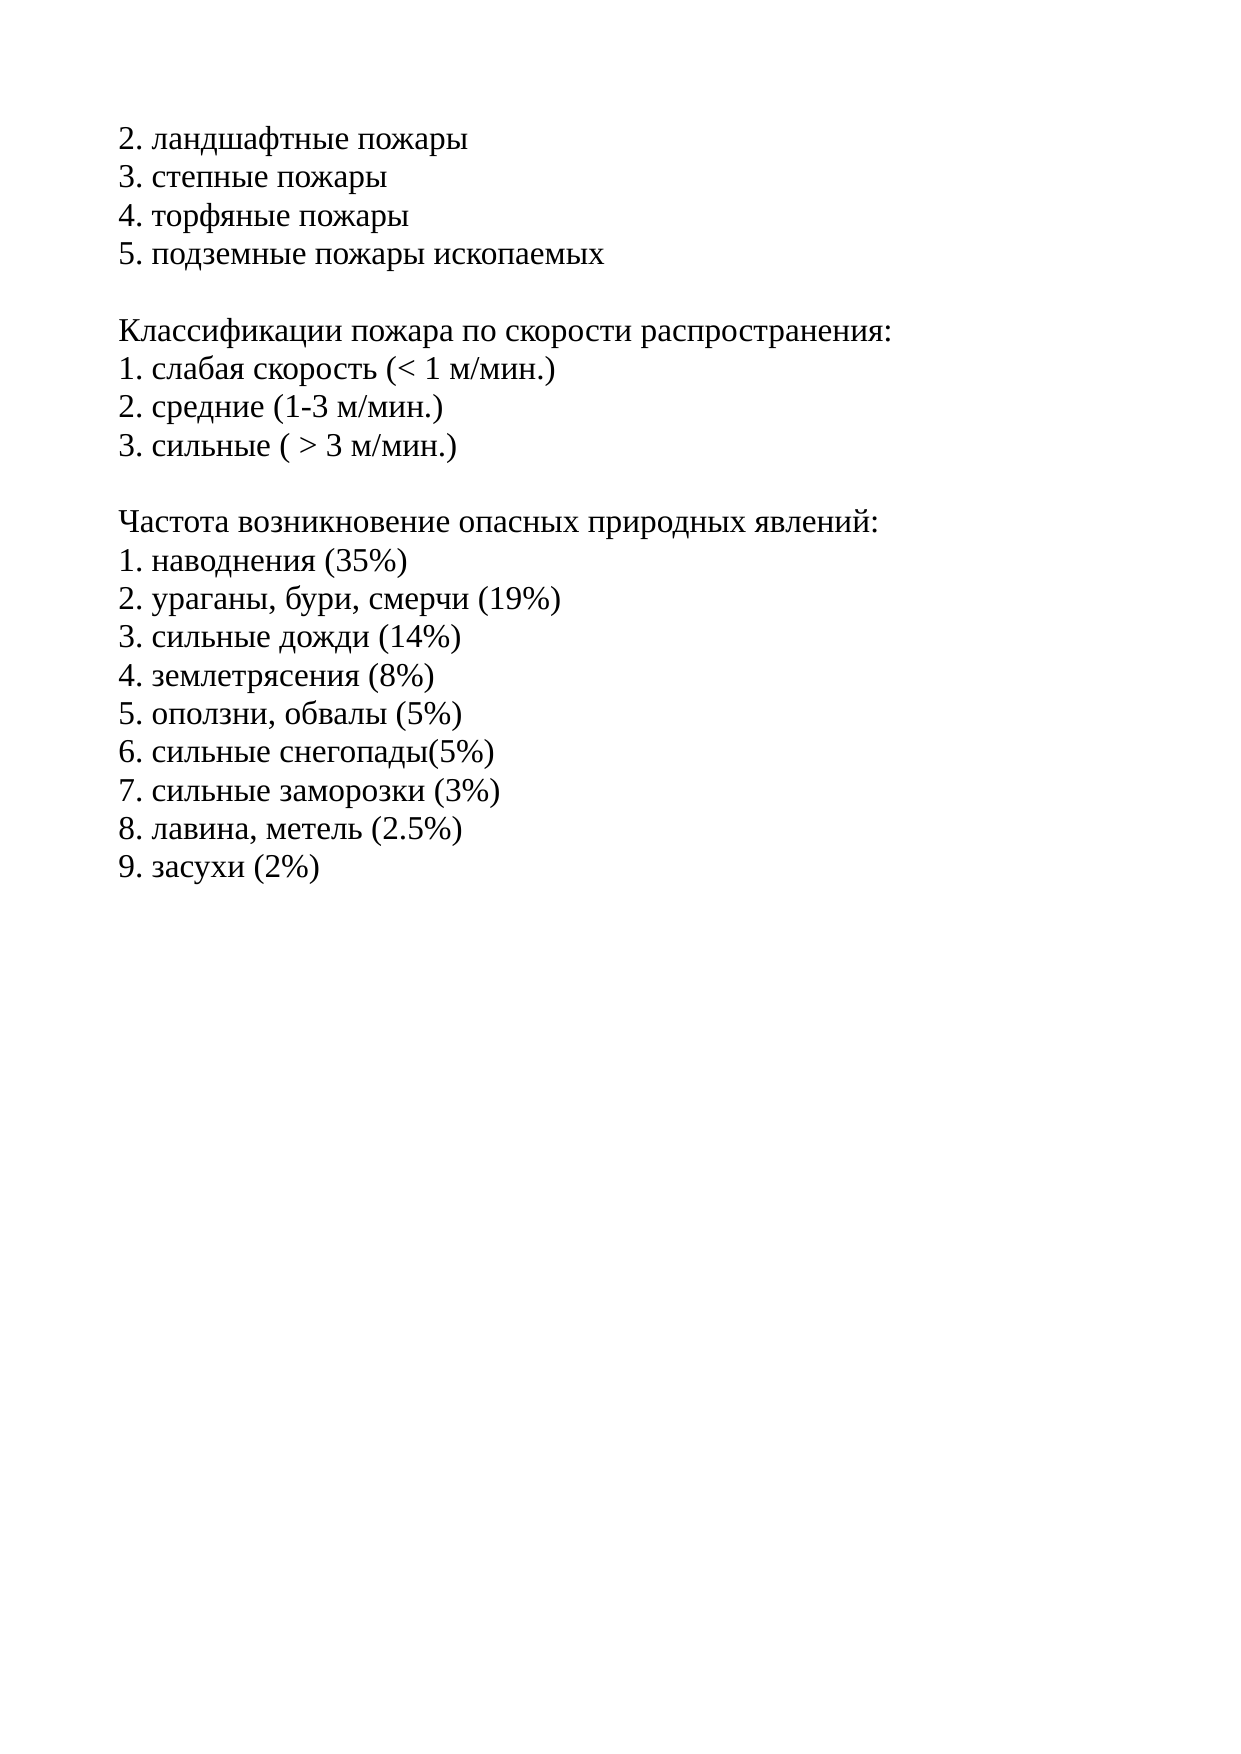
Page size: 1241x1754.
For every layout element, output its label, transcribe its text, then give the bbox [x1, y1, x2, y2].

text 5. оползни, обвалы (5%) [118, 693, 1122, 731]
text 3. сильные дожди (14%) [118, 616, 1122, 655]
text 2. ураганы, бури, смерчи (19%) [118, 578, 1122, 616]
text 2. средние (1-3 м/мин.) [118, 386, 1122, 425]
text 5. подземные пожары ископаемых [118, 233, 1122, 271]
text 3. степные пожары [118, 156, 1122, 195]
text 4. землетрясения (8%) [118, 655, 1122, 693]
text 6. сильные снегопады(5%) [118, 731, 1122, 770]
text 1. слабая скорость (< 1 м/мин.) [118, 348, 1122, 386]
text 3. сильные ( > 3 м/мин.) [118, 425, 1122, 463]
text 2. ландшафтные пожары [118, 118, 1122, 156]
text 9. засухи (2%) [118, 846, 1122, 885]
text 4. торфяные пожары [118, 195, 1122, 233]
text Частота возникновение опасных природных явлений: [118, 501, 1122, 540]
text 1. наводнения (35%) [118, 540, 1122, 578]
text 8. лавина, метель (2.5%) [118, 808, 1122, 846]
text 7. сильные заморозки (3%) [118, 770, 1122, 808]
text Классификации пожара по скорости распространения: [118, 310, 1122, 348]
